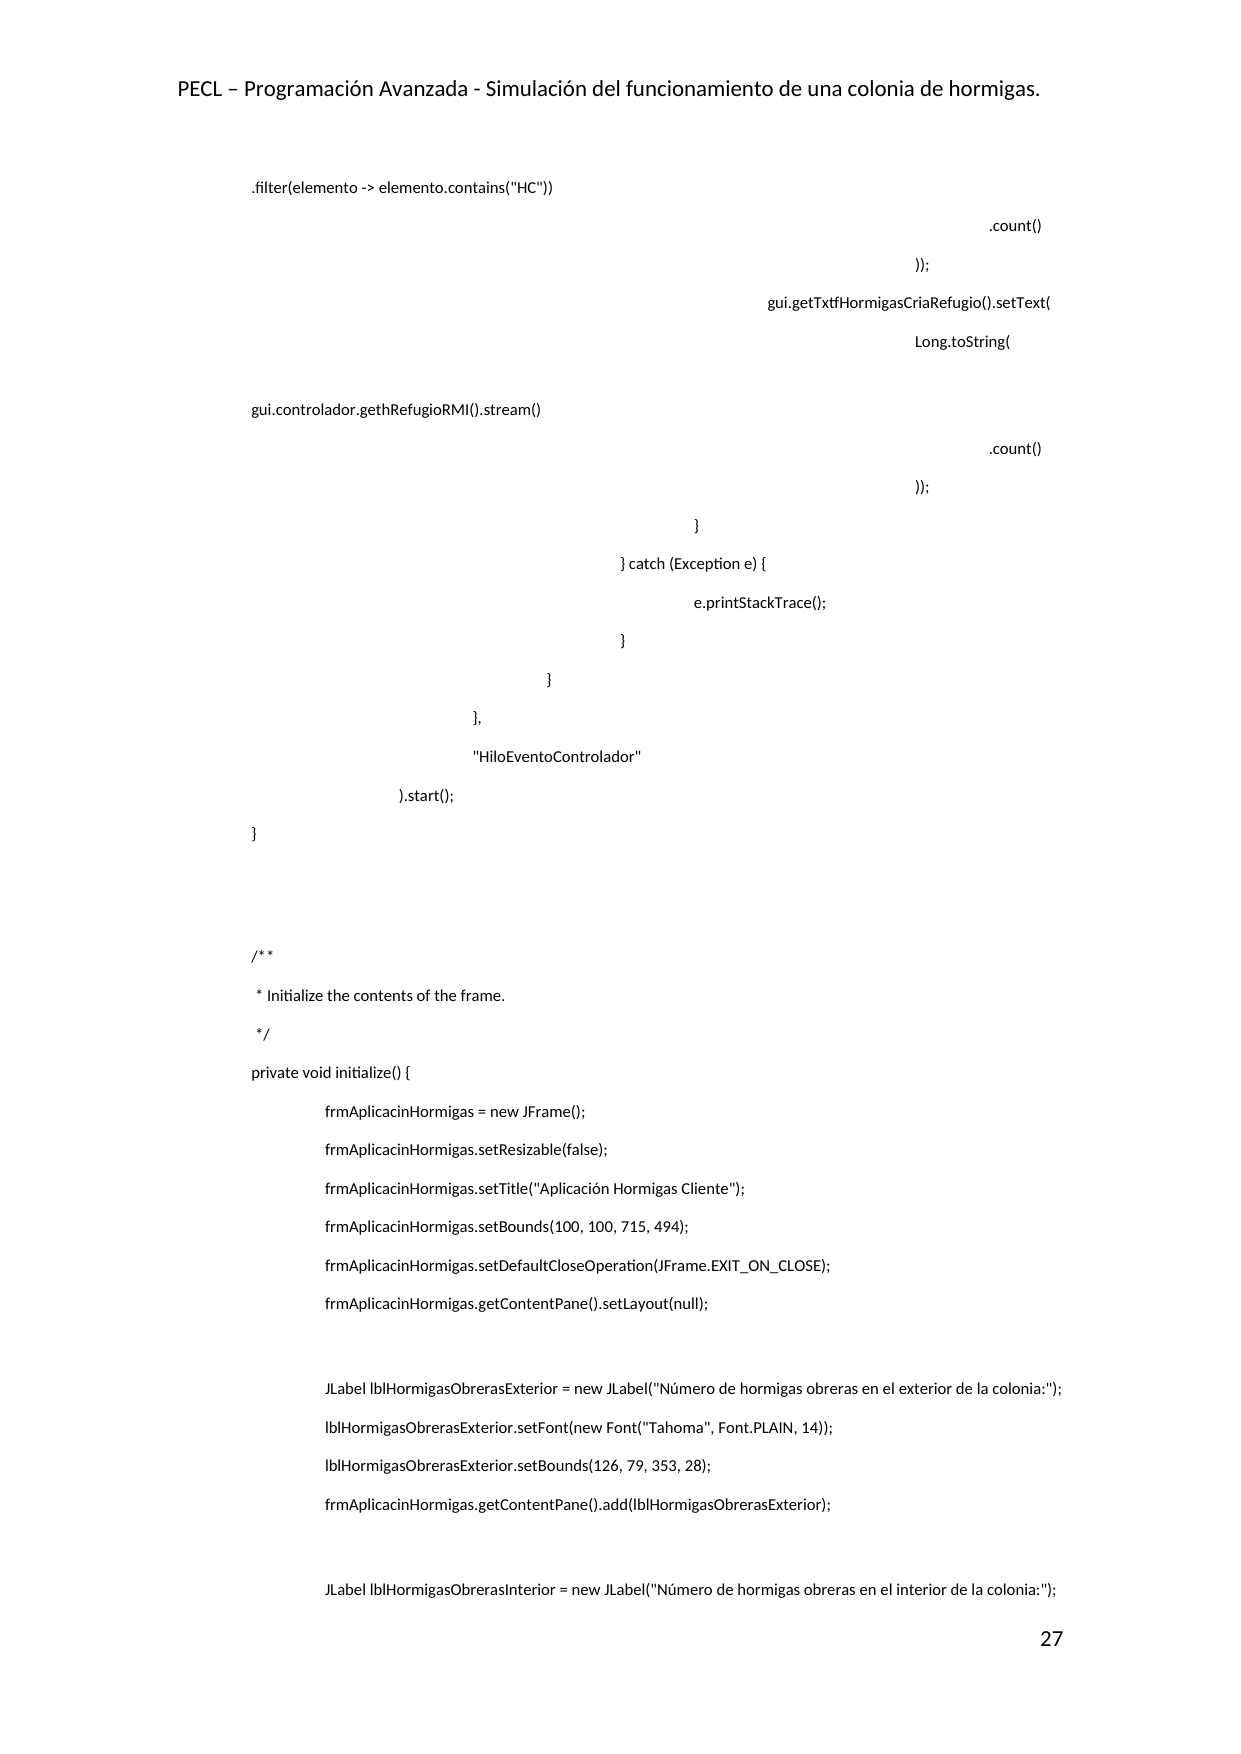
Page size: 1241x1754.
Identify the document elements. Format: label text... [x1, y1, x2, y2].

text e.printStackTrace(); [177, 592, 1063, 612]
text JLabel lblHormigasObrerasExterior = new JLabel("Número de hormigas obreras en el exterior de la colonia:"); [177, 1378, 1063, 1399]
text frmAplicacinHormigas.setDefaultCloseOperation(JFrame.EXIT_ON_CLOSE); [177, 1255, 1063, 1275]
text } [177, 823, 1063, 844]
text frmAplicacinHormigas.getContentPane().setLayout(null); [177, 1294, 1063, 1314]
text gui.controlador.gethRefugioRMI().stream() [177, 370, 1063, 420]
text /** [177, 947, 1063, 967]
text ).start(); [177, 785, 1063, 805]
text frmAplicacinHormigas = new JFrame(); [177, 1101, 1063, 1121]
text private void initialize() { [177, 1062, 1063, 1083]
text "HiloEventoControlador" [177, 746, 1063, 767]
text } [177, 515, 1063, 535]
text lblHormigasObrerasExterior.setFont(new Font("Tahoma", Font.PLAIN, 14)); [177, 1417, 1063, 1437]
text frmAplicacinHormigas.setTitle("Aplicación Hormigas Cliente"); [177, 1178, 1063, 1198]
text )); [177, 254, 1063, 274]
text }, [177, 708, 1063, 728]
text JLabel lblHormigasObrerasInterior = new JLabel("Número de hormigas obreras en el interior de la colonia:"); [177, 1579, 1063, 1599]
text */ [177, 1024, 1063, 1044]
text } [177, 669, 1063, 689]
text Long.toString( [177, 331, 1063, 352]
text } [177, 631, 1063, 651]
text )); [177, 477, 1063, 497]
text .count() [177, 216, 1063, 236]
text .filter(elemento -> elemento.contains("HC")) [177, 148, 1063, 197]
text } catch (Exception e) { [177, 554, 1063, 574]
text .count() [177, 438, 1063, 458]
text gui.getTxtfHormigasCriaRefugio().setText( [177, 293, 1063, 313]
text * Initialize the contents of the frame. [177, 985, 1063, 1006]
text frmAplicacinHormigas.setResizable(false); [177, 1139, 1063, 1160]
text frmAplicacinHormigas.getContentPane().add(lblHormigasObrerasExterior); [177, 1494, 1063, 1514]
text frmAplicacinHormigas.setBounds(100, 100, 715, 494); [177, 1217, 1063, 1237]
text lblHormigasObrerasExterior.setBounds(126, 79, 353, 28); [177, 1456, 1063, 1476]
